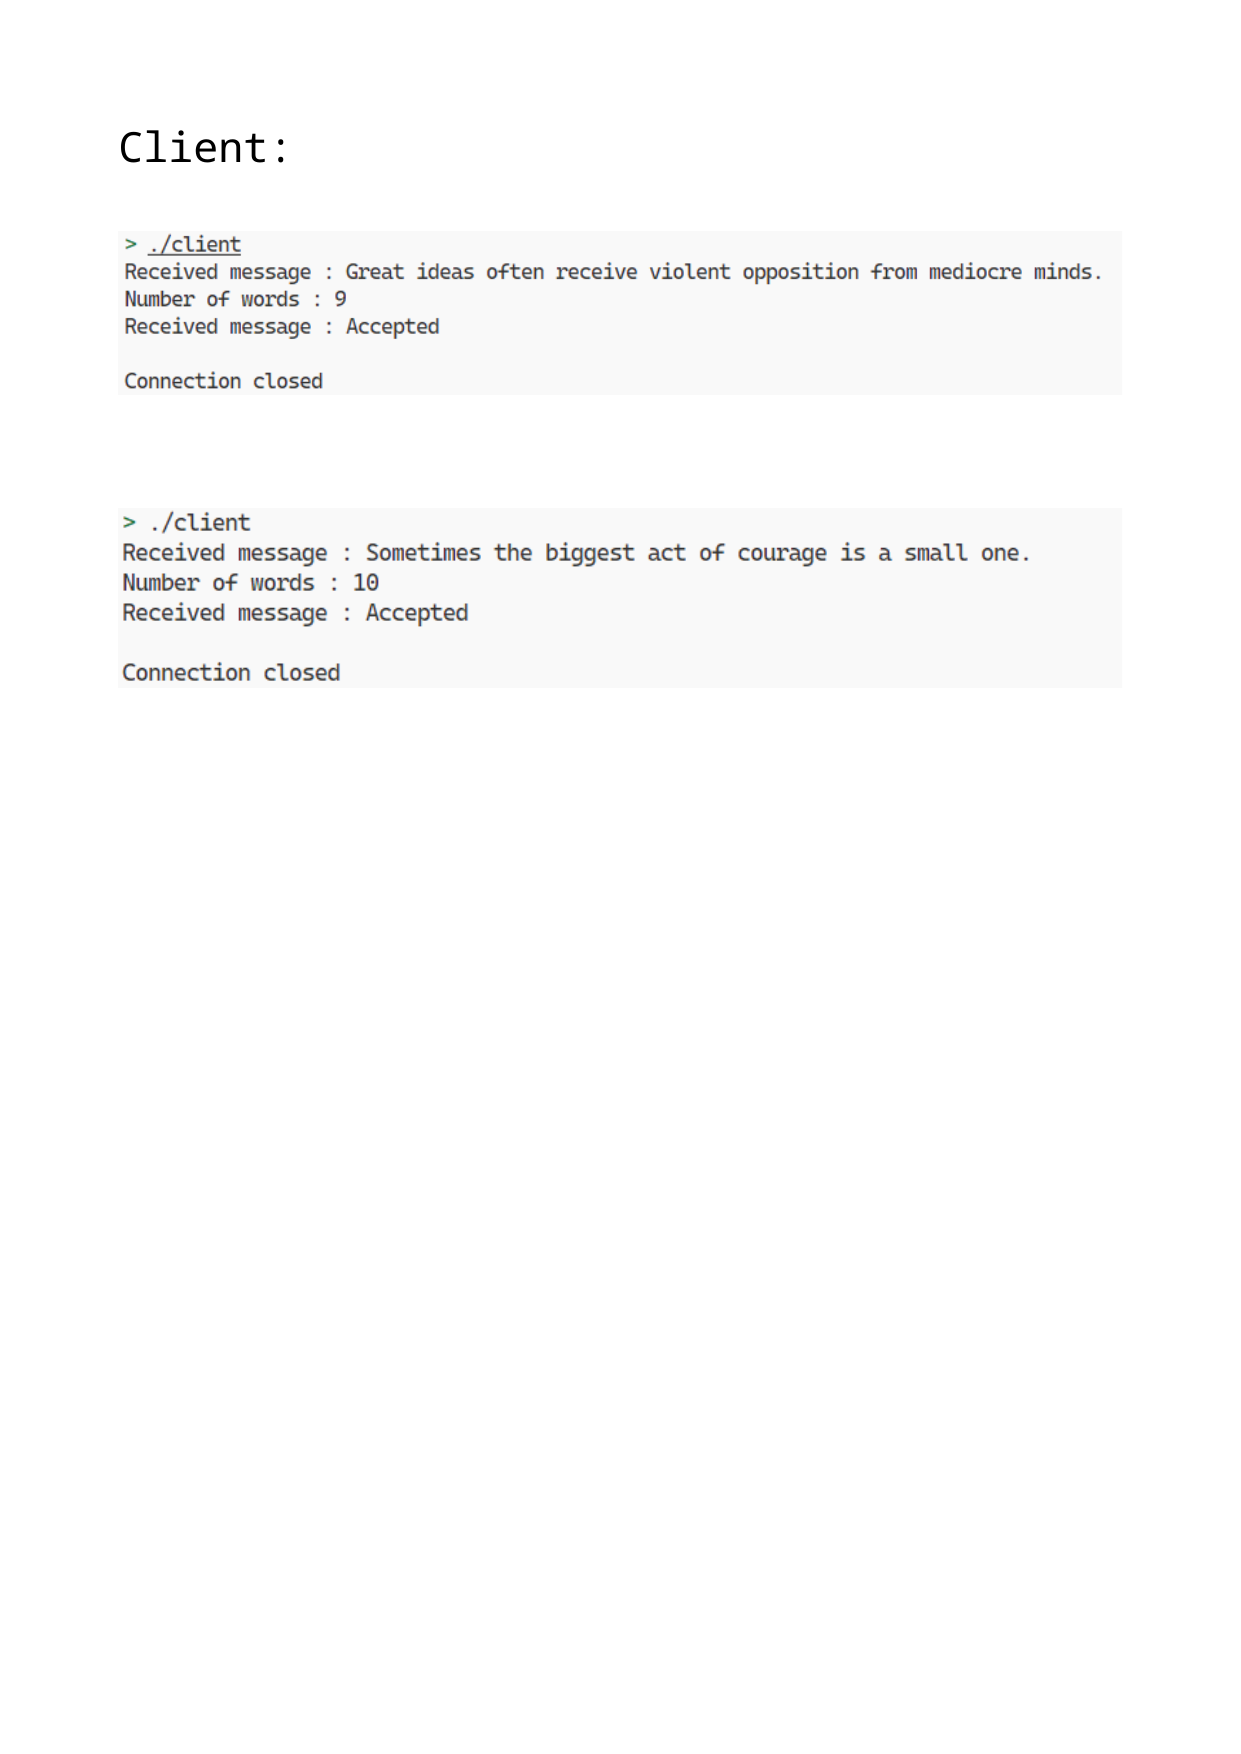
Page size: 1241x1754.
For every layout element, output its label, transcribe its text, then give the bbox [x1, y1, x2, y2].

picture [118, 231, 1123, 395]
text Client: [118, 118, 1122, 175]
picture [118, 508, 1123, 688]
